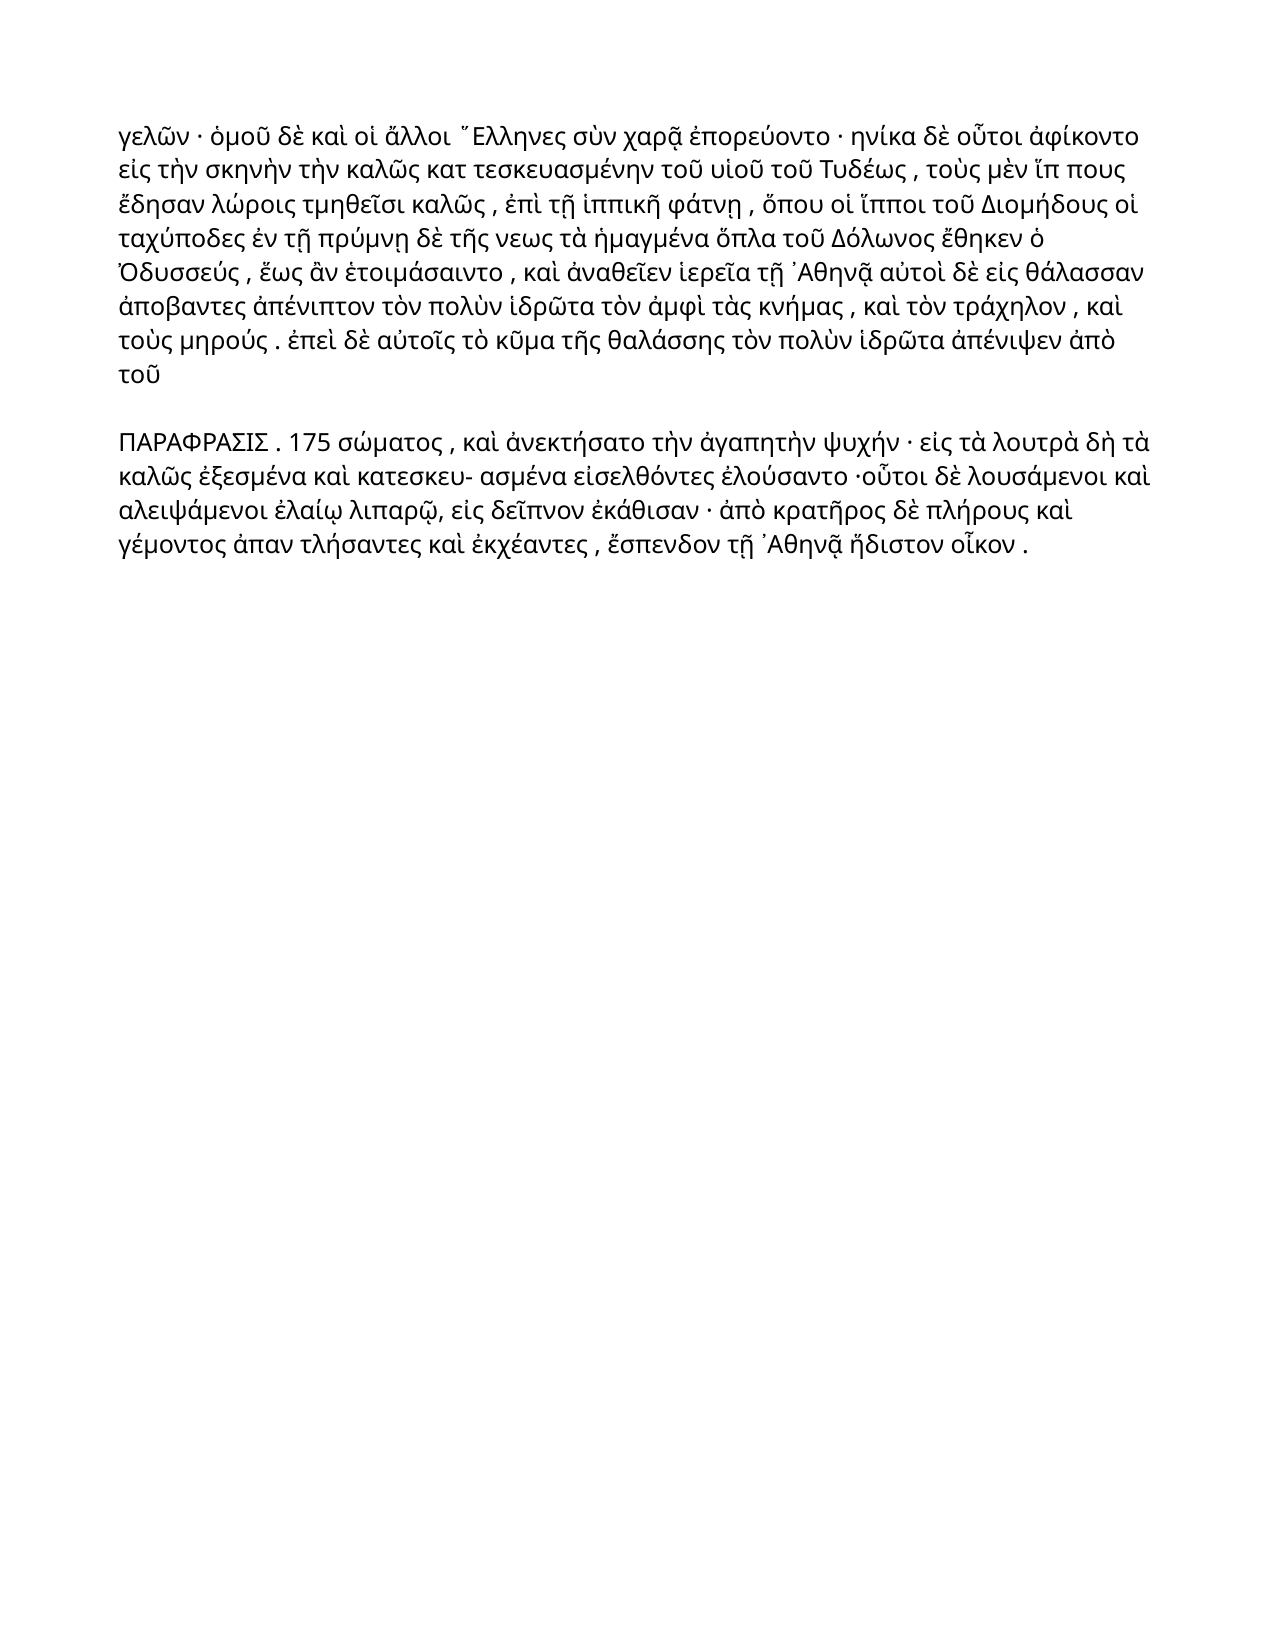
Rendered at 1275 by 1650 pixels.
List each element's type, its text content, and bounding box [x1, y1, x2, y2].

text ΠΑΡΑΦΡΑΣΙΣ . 175 σώματος , καὶ ἀνεκτήσατο τὴν ἀγαπητὴν ψυχήν · εἰς τὰ λουτρὰ δὴ τὰ καλῶς ἐξεσμένα καὶ κατεσκευ‐ ασμένα εἰσελθόντες ἐλούσαντο ·οὗτοι δὲ λουσάμενοι καὶ αλειψάμενοι ἐλαίῳ λιπαρῷ, εἰς δεῖπνον ἐκάθισαν · ἀπὸ κρατῆρος δὲ πλήρους καὶ γέμοντος ἀπαν τλήσαντες καὶ ἐκχέαντες , ἔσπενδον τῇ ᾿Αθηνᾷ ἥδιστον οἶκον . [118, 425, 1157, 561]
text γελῶν · ὁμοῦ δὲ καὶ οἱ ἄλλοι ῞Ελληνες σὺν χαρᾷ ἐπορεύοντο · ηνίκα δὲ οὗτοι ἀφίκοντο εἰς τὴν σκηνὴν τὴν καλῶς κατ τεσκευασμένην τοῦ υἱοῦ τοῦ Τυδέως , τοὺς μὲν ἵπ πους ἔδησαν λώροις τμηθεῖσι καλῶς , ἐπὶ τῇ ἱππικῆ φάτνῃ , ὅπου οἱ ἵπποι τοῦ Διομήδους οἱ ταχύποδες ἐν τῇ πρύμνῃ δὲ τῆς νεως τὰ ἡμαγμένα ὅπλα τοῦ Δόλωνος ἔθηκεν ὁ Ὀδυσσεύς , ἕως ἂν ἑτοιμάσαιντο , καὶ ἀναθεῖεν ἱερεῖα τῇ ᾿Αθηνᾷ αὐτοὶ δὲ εἰς θάλασσαν ἀποβαντες ἀπένιπτον τὸν πολὺν ἱδρῶτα τὸν ἀμφὶ τὰς κνήμας , καὶ τὸν τράχηλον , καὶ τοὺς μηρούς . ἐπεὶ δὲ αὐτοῖς τὸ κῦμα τῆς θαλάσσης τὸν πολὺν ἱδρῶτα ἀπένιψεν ἀπὸ τοῦ [118, 118, 1157, 391]
